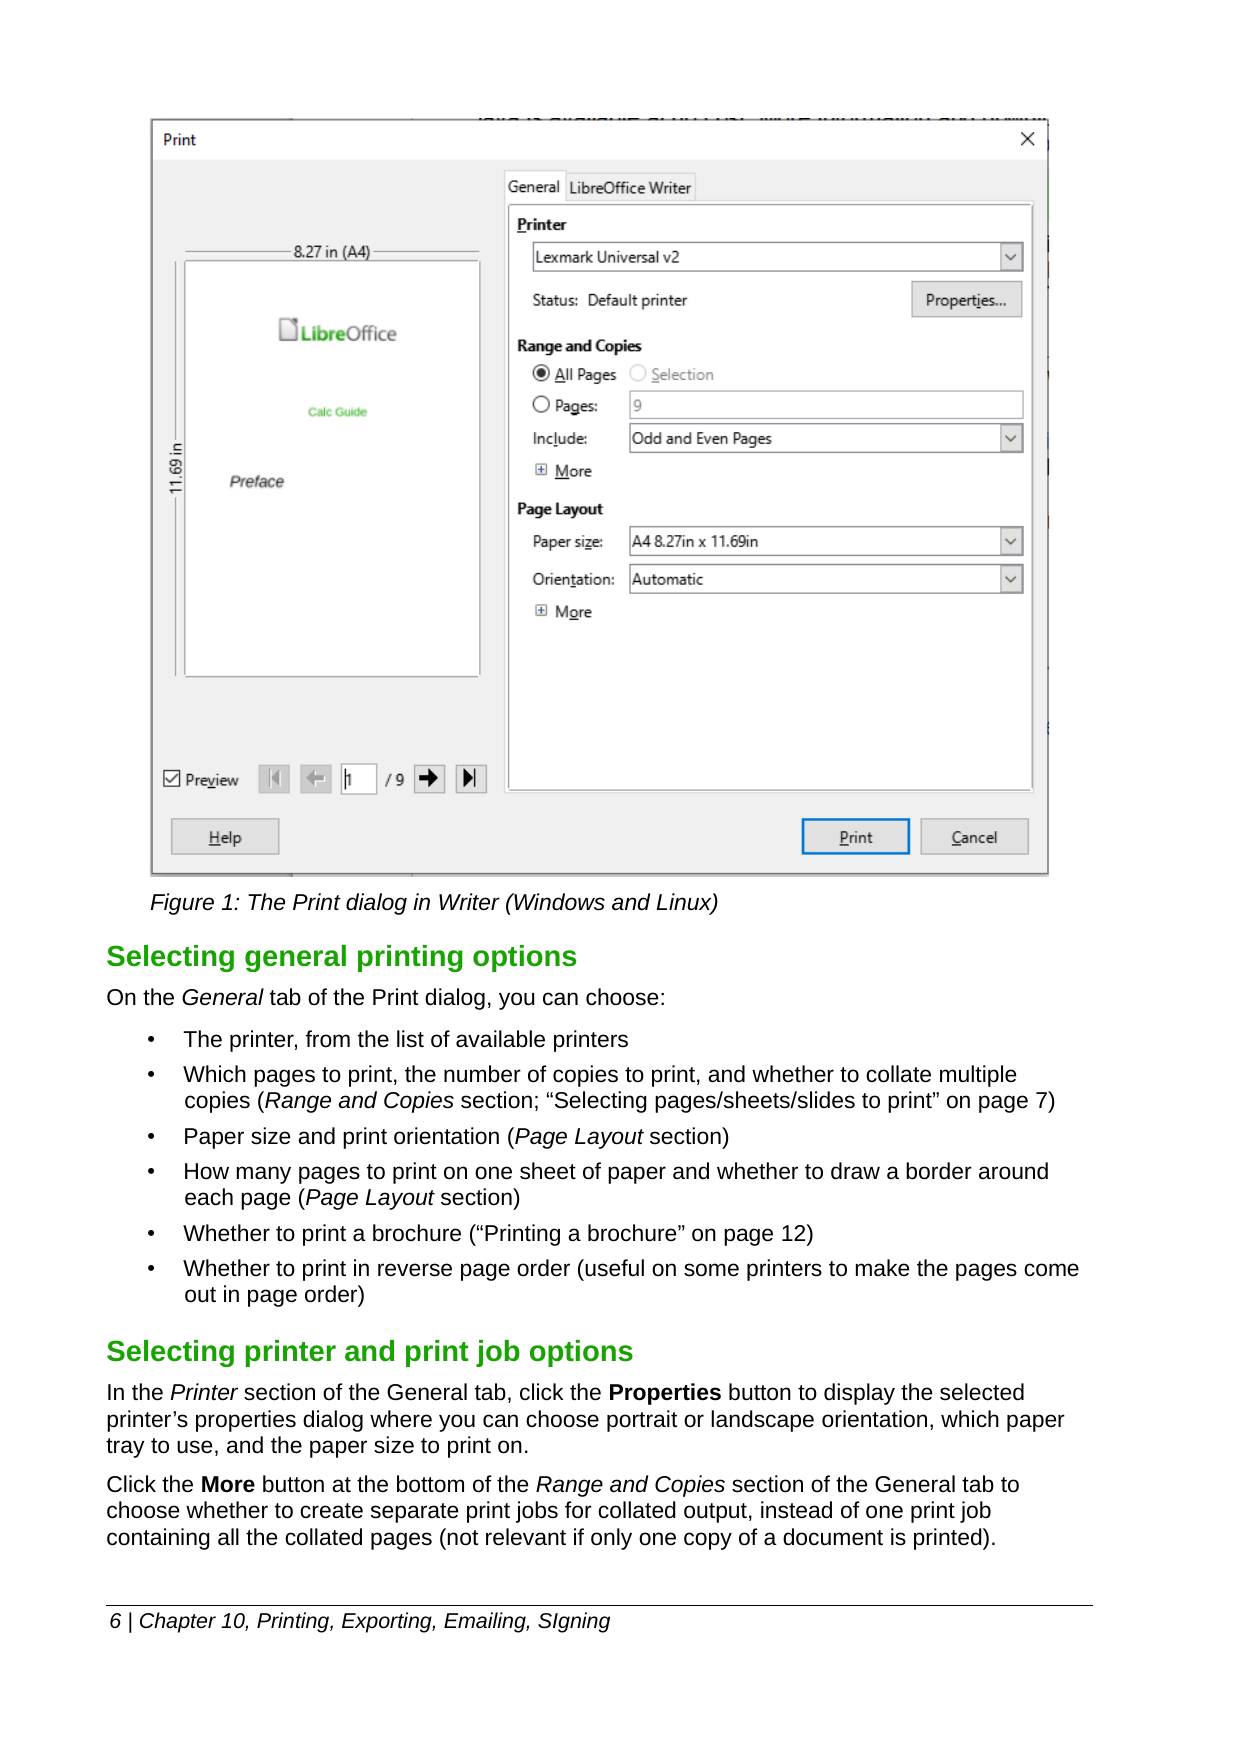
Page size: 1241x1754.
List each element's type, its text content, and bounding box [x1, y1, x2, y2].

text Click the More button at the bottom of the Range and Copies section of the General tab to choose whether to create separate print jobs for collated output, instead of one print job containing all the collated pages (not relevant if only one copy of a document is printed). [106, 1471, 1093, 1550]
list The printer, from the list of available printers [144, 1023, 1093, 1052]
list Which pages to print, the number of copies to print, and whether to collate multiple copies (Range and Copies section; “Selecting pages/sheets/slides to print” on page 7) [144, 1058, 1093, 1114]
list Whether to print a brochure (“Printing a brochure” on page 12) [144, 1217, 1093, 1246]
list Whether to print in reverse page order (useful on some printers to make the pages come out in page order) [144, 1252, 1093, 1310]
text In the Printer section of the General tab, click the Properties button to display the selected printer’s properties dialog where you can choose portrait or landscape orientation, which paper tray to use, and the paper size to print on. [106, 1379, 1093, 1458]
subtitle Selecting printer and print job options [106, 1334, 1093, 1367]
list How many pages to print on one sheet of paper and whether to draw a border around each page (Page Layout section) [144, 1155, 1093, 1211]
text Figure 1: The Print dialog in Writer (Windows and Linux) [150, 889, 1049, 915]
subtitle Selecting general printing options [106, 939, 1093, 972]
picture [149, 118, 1050, 877]
list Paper size and print orientation (Page Layout section) [144, 1120, 1093, 1149]
list On the General tab of the Print dialog, you can choose: [106, 984, 1093, 1011]
